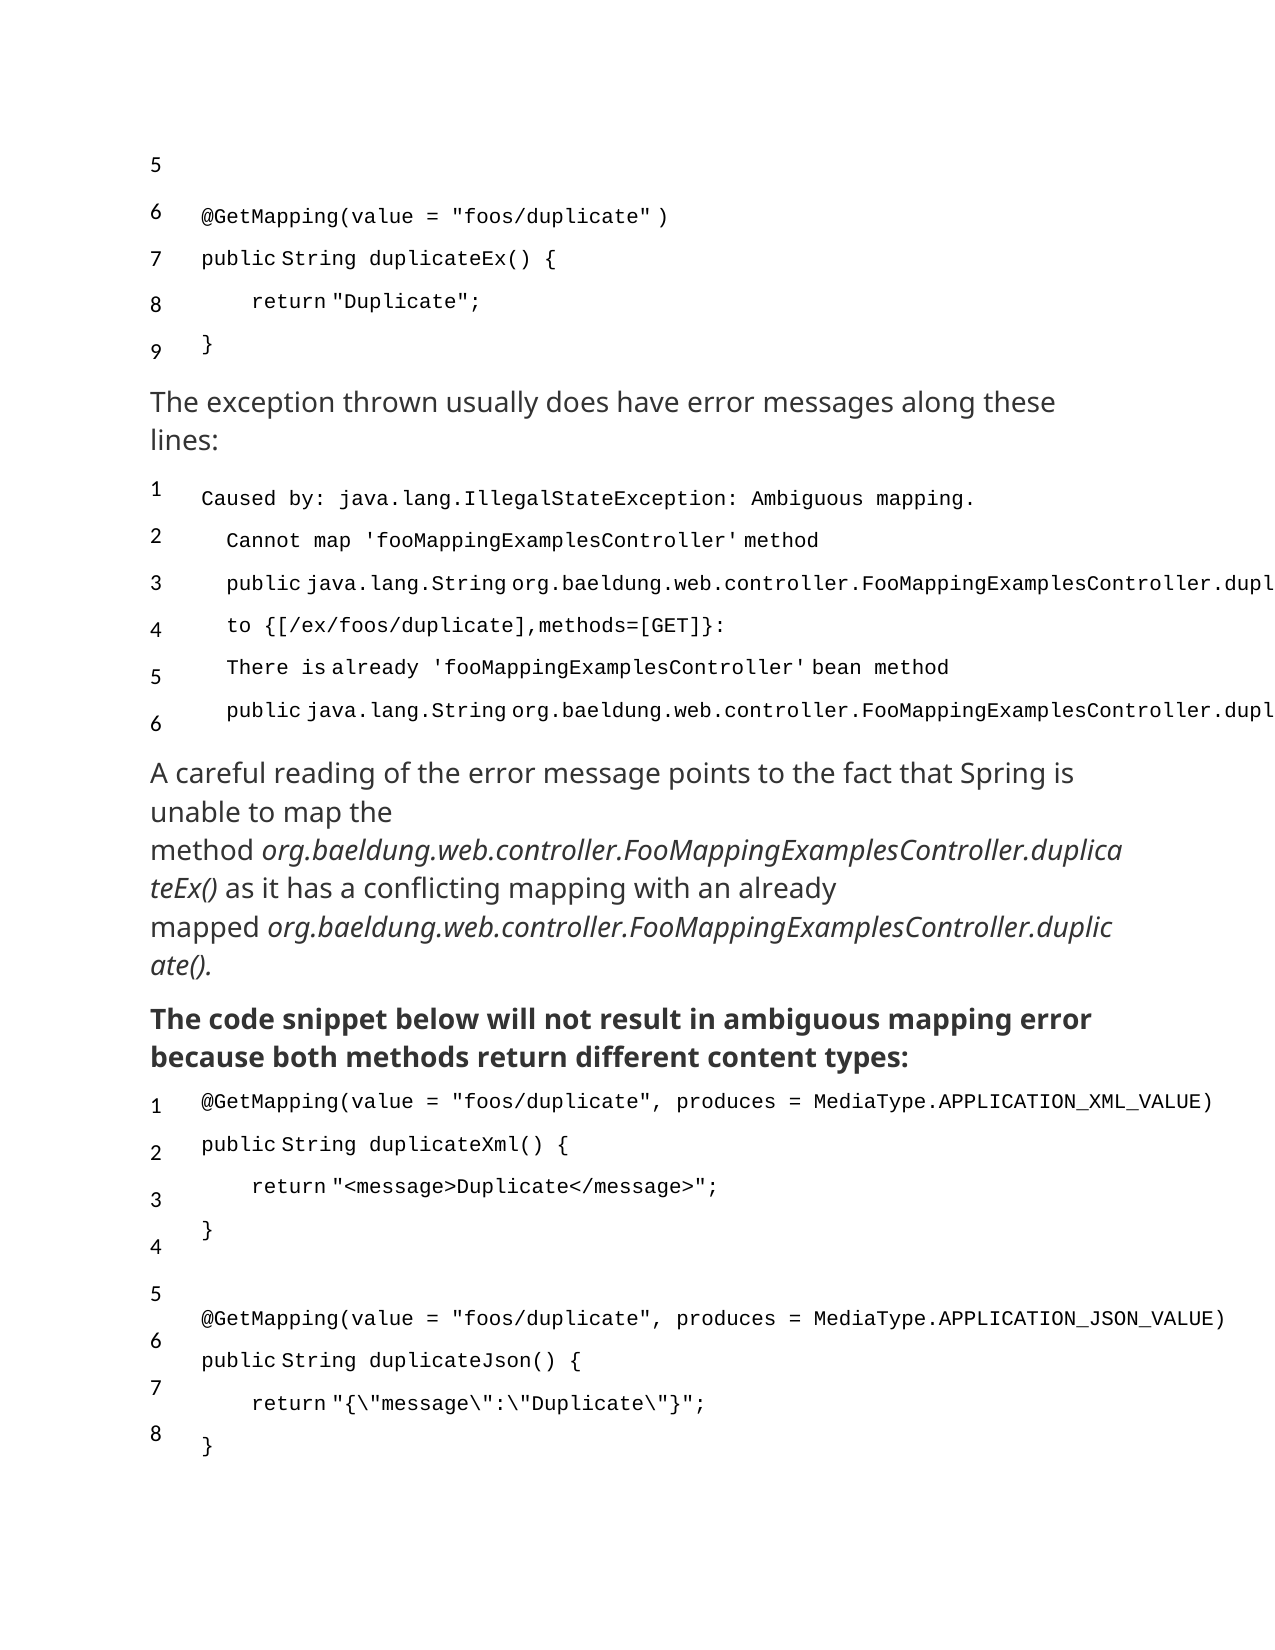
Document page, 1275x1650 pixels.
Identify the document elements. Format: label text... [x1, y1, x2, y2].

table_header 5 6 7 8 9 [150, 150, 201, 382]
text The exception thrown usually does have error messages along these lines: [150, 382, 1125, 459]
table_header @GetMapping(value = "foos/duplicate", produces = MediaType.APPLICATION_XML_VALUE) public String duplicateXml() { return "<message>Duplicate</message>"; } @GetMapping(value = "foos/duplicate", produces = MediaType.APPLICATION_JSON_VALUE) public String duplicateJson() { return "{\"message\":\"Duplicate\"}"; } [201, 1091, 1275, 1476]
table_header @GetMapping(value = "foos/duplicate" ) public String duplicateEx() { return "Duplicate"; } [201, 150, 1275, 382]
text The code snippet below will not result in ambiguous mapping error because both methods return different content types: [150, 999, 1125, 1076]
table_header 1 2 3 4 5 6 7 8 [150, 1091, 201, 1476]
table_header Caused by: java.lang.IllegalStateException: Ambiguous mapping. Cannot map 'fooMappingExamplesController' method public java.lang.String org.baeldung.web.controller.FooMappingExamplesController.duplicateEx() to {[/ex/foos/duplicate],methods=[GET]}: There is already 'fooMappingExamplesController' bean method public java.lang.String org.baeldung.web.controller.FooMappingExamplesController.duplicate() mapped. [201, 475, 1275, 753]
text A careful reading of the error message points to the fact that Spring is unable to map the method org.baeldung.web.controller.FooMappingExamplesController.duplicateEx() as it has a conflicting mapping with an already mapped org.baeldung.web.controller.FooMappingExamplesController.duplicate(). [150, 753, 1125, 983]
table_header 1 2 3 4 5 6 [150, 475, 201, 753]
